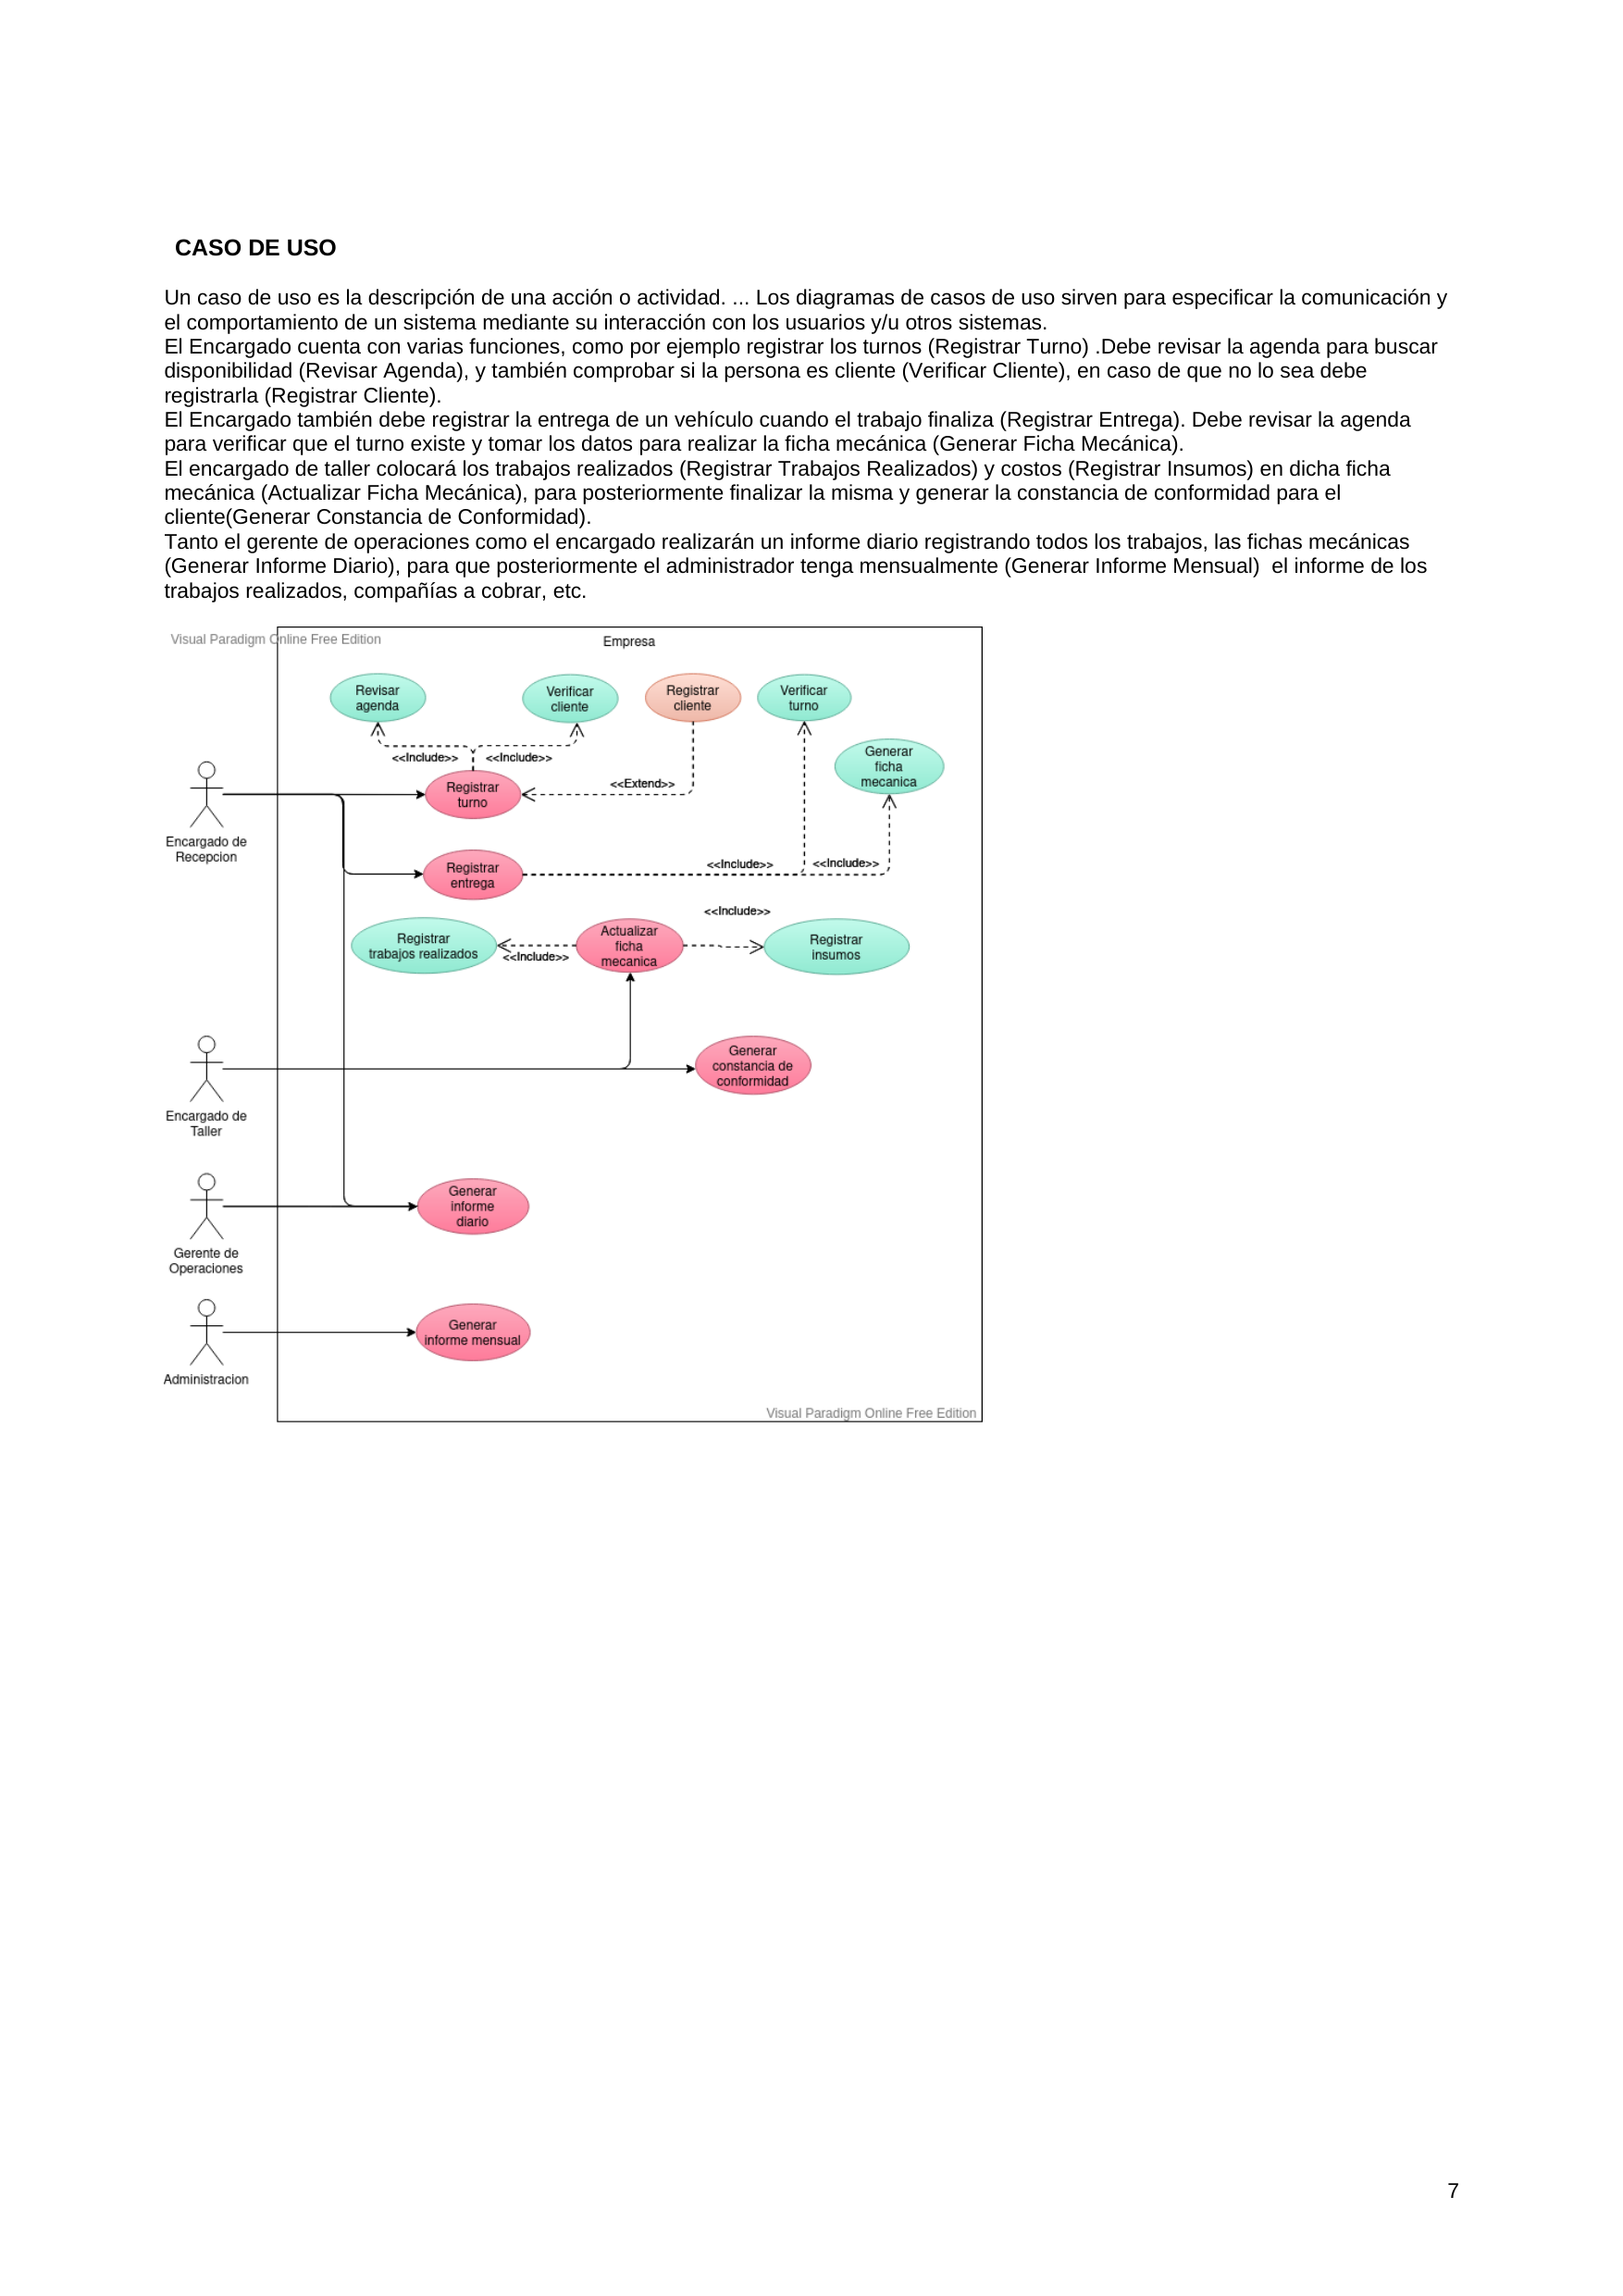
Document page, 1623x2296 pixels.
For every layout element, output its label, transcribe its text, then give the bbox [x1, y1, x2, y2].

text Tanto el gerente de operaciones como el encargado realizarán un informe diario registrando todos los trabajos, las fichas mecánicas (Generar Informe Diario), para que posteriormente el administrador tenga mensualmente (Generar Informe Mensual) el informe de los trabajos realizados, compañías a cobrar, etc. [164, 529, 1459, 602]
text Un caso de uso es la descripción de una acción o actividad. ... Los diagramas de casos de uso sirven para especificar la comunicación y el comportamiento de un sistema mediante su interacción con los usuarios y/u otros sistemas. [164, 285, 1459, 334]
text El encargado de taller colocará los trabajos realizados (Registrar Trabajos Realizados) y costos (Registrar Insumos) en dicha ficha mecánica (Actualizar Ficha Mecánica), para posteriormente finalizar la misma y generar la constancia de conformidad para el cliente(Generar Constancia de Conformidad). [164, 456, 1459, 529]
text El Encargado cuenta con varias funciones, como por ejemplo registrar los turnos (Registrar Turno) .Debe revisar la agenda para buscar disponibilidad (Revisar Agenda), y también comprobar si la persona es cliente (Verificar Cliente), en caso de que no lo sea debe registrarla (Registrar Cliente). [164, 334, 1459, 407]
picture [164, 627, 983, 1423]
text El Encargado también debe registrar la entrega de un vehículo cuando el trabajo finaliza (Registrar Entrega). Debe revisar la agenda para verificar que el turno existe y tomar los datos para realizar la ficha mecánica (Generar Ficha Mecánica). [164, 407, 1459, 456]
subtitle CASO DE USO [175, 234, 1459, 261]
